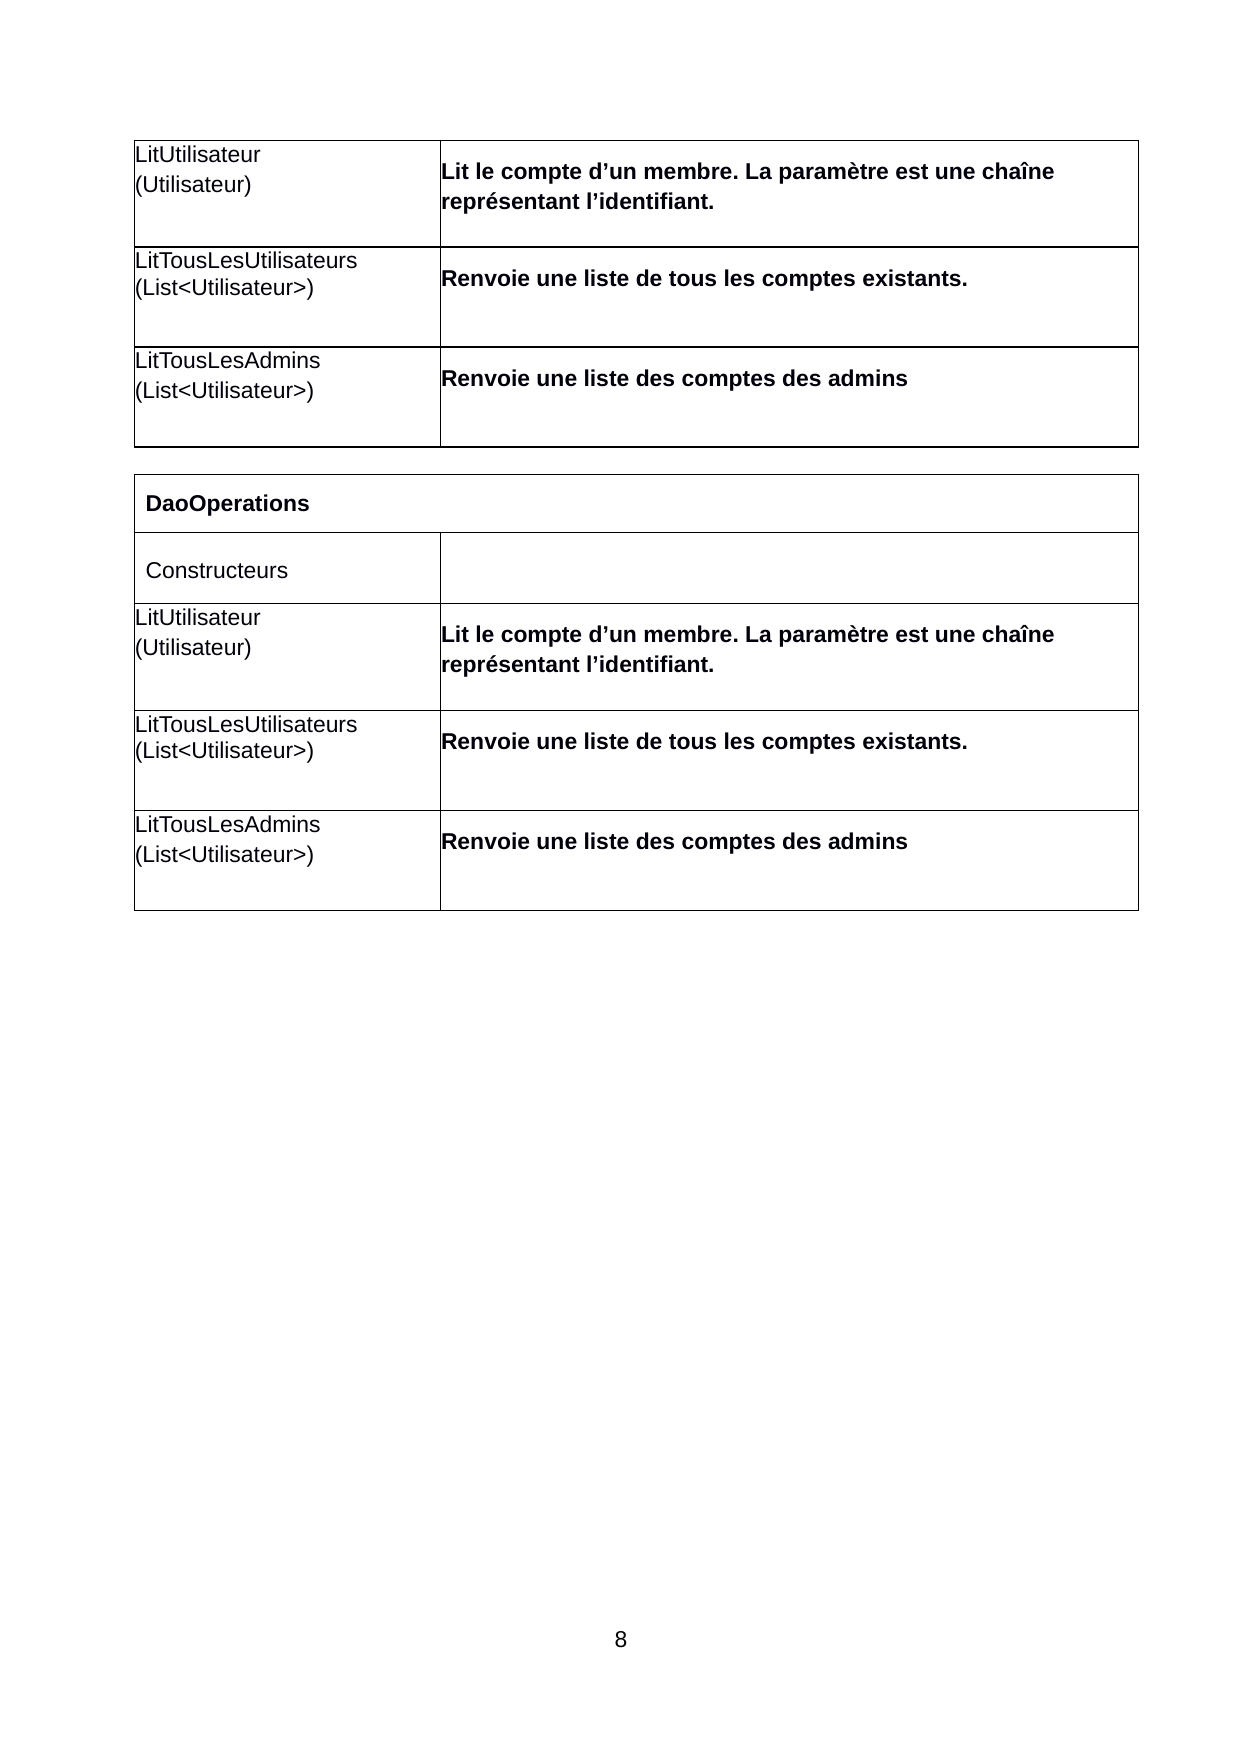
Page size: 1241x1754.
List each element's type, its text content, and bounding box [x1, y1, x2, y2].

table_cell [441, 533, 1138, 603]
table_cell LitUtilisateur (Utilisateur) [135, 141, 440, 246]
table_cell Renvoie une liste de tous les comptes existants. [441, 711, 1138, 810]
table_cell Renvoie une liste des comptes des admins [441, 811, 1138, 910]
table_header DaoOperations [135, 475, 1138, 532]
table_cell LitTousLesUtilisateurs (List<Utilisateur>) [135, 248, 440, 346]
table_cell LitTousLesAdmins (List<Utilisateur>) [135, 811, 440, 910]
table_cell Renvoie une liste des comptes des admins [441, 348, 1138, 446]
table_cell Constructeurs [135, 533, 440, 603]
table_cell Lit le compte d’un membre. La paramètre est une chaîne représentant l’identifiant. [441, 604, 1138, 710]
table_cell Renvoie une liste de tous les comptes existants. [441, 248, 1138, 346]
table_cell LitTousLesUtilisateurs (List<Utilisateur>) [135, 711, 440, 810]
table_cell LitTousLesAdmins (List<Utilisateur>) [135, 348, 440, 446]
table_cell LitUtilisateur (Utilisateur) [135, 604, 440, 710]
table_cell Lit le compte d’un membre. La paramètre est une chaîne représentant l’identifiant. [441, 141, 1138, 246]
